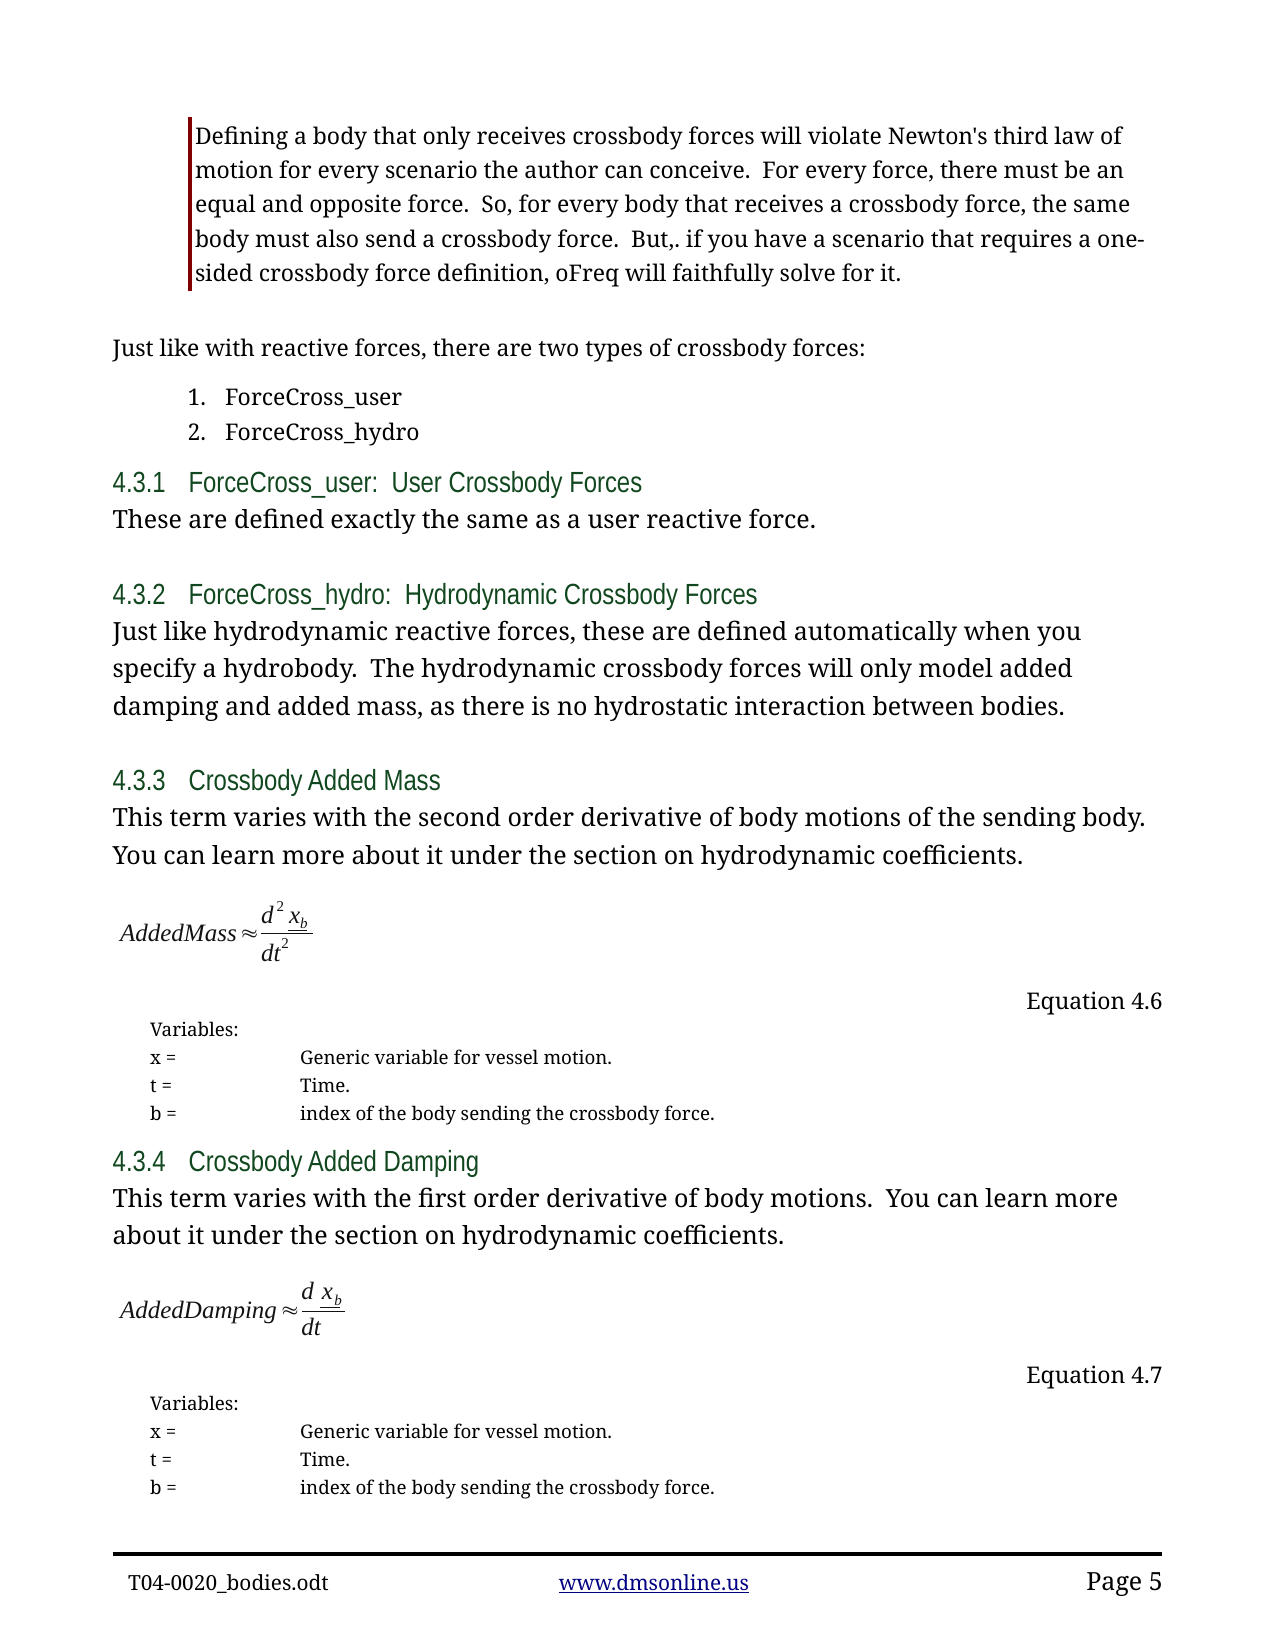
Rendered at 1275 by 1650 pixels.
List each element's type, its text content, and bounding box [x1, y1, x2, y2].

list ForceCross_user [187, 381, 1162, 413]
text b = index of the body sending the crossbody force. [150, 1474, 1162, 1499]
subtitle Crossbody Added Damping [112, 1144, 1162, 1177]
subtitle Crossbody Added Mass [112, 763, 1162, 797]
text Equation 4.6 [112, 985, 1162, 1017]
subtitle ForceCross_hydro: Hydrodynamic Crossbody Forces [112, 577, 1162, 610]
list ForceCross_hydro [187, 416, 1162, 447]
text Just like with reactive forces, there are two types of crossbody forces: [112, 332, 1162, 363]
text These are defined exactly the same as a user reactive force. [112, 502, 1162, 536]
text b = index of the body sending the crossbody force. [150, 1101, 1162, 1126]
text Just like hydrodynamic reactive forces, these are defined automatically when you specify a hydrobody. The hydrodynamic crossbody forces will only model added damping and added mass, as there is no hydrostatic interaction between bodies. [112, 613, 1162, 722]
text This term varies with the second order derivative of body motions of the sending body. You can learn more about it under the section on hydrodynamic coefficients. [112, 800, 1162, 871]
text Defining a body that only receives crossbody forces will violate Newton's third law of motion for every scenario the author can conceive. For every force, there must be an equal and opposite force. So, for every body that receives a crossbody force, the same body must also send a crossbody force. But,. if you have a scenario that requires a one-sided crossbody force definition, oFreq will faithfully solve for it. [192, 117, 1162, 291]
text t = Time. [150, 1446, 1162, 1471]
text This term varies with the first order derivative of body motions. You can learn more about it under the section on hydrodynamic coefficients. [112, 1180, 1162, 1252]
text x = Generic variable for vessel motion. [150, 1418, 1162, 1443]
text Variables: [150, 1017, 1162, 1042]
text Variables: [150, 1390, 1162, 1415]
text x = Generic variable for vessel motion. [150, 1044, 1162, 1070]
subtitle ForceCross_user: User Crossbody Forces [112, 465, 1162, 498]
text t = Time. [150, 1073, 1162, 1098]
text Equation 4.7 [112, 1359, 1162, 1390]
